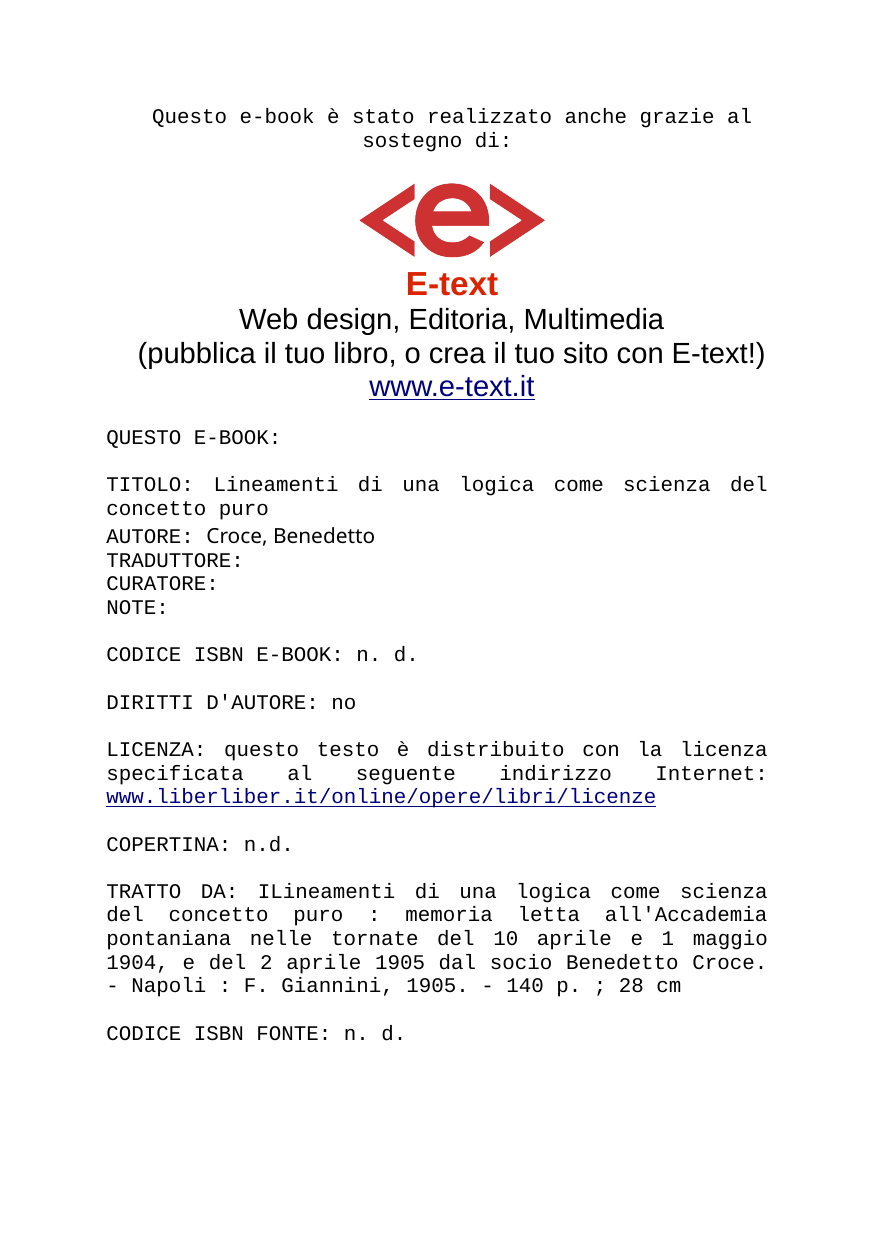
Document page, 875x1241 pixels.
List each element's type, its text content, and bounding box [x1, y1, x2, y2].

text TITOLO: Lineamenti di una logica come scienza del concetto puro [106, 474, 768, 521]
text E-text [106, 264, 768, 302]
text Questo e-book è stato realizzato anche grazie al sostegno di: [106, 106, 768, 153]
text TRATTO DA: ILineamenti di una logica come scienza del concetto puro : memoria letta all'Accademia pontaniana nelle tornate del 10 aprile e 1 maggio 1904, e del 2 aprile 1905 dal socio Benedetto Croce. - Napoli : F. Giannini, 1905. - 140 p. ; 28 cm [106, 881, 768, 999]
text Web design, Editoria, Multimedia [106, 302, 768, 336]
text CODICE ISBN E-BOOK: n. d. [106, 644, 768, 668]
picture [358, 183, 546, 258]
text COPERTINA: n.d. [106, 833, 768, 857]
text QUESTO E-BOOK: [106, 427, 768, 450]
text CURATORE: [106, 573, 768, 597]
text NOTE: [106, 597, 768, 621]
text CODICE ISBN FONTE: n. d. [106, 1023, 768, 1046]
text www.e-text.it [106, 369, 768, 403]
text LICENZA: questo testo è distribuito con la licenza specificata al seguente indirizzo Internet: www.liberliber.it/online/opere/libri/licenze [106, 739, 768, 810]
text TRADUTTORE: [106, 550, 768, 573]
text AUTORE: Croce, Benedetto [106, 521, 768, 550]
text DIRITTI D'AUTORE: no [106, 692, 768, 715]
text (pubblica il tuo libro, o crea il tuo sito con E-text!) [106, 336, 768, 369]
